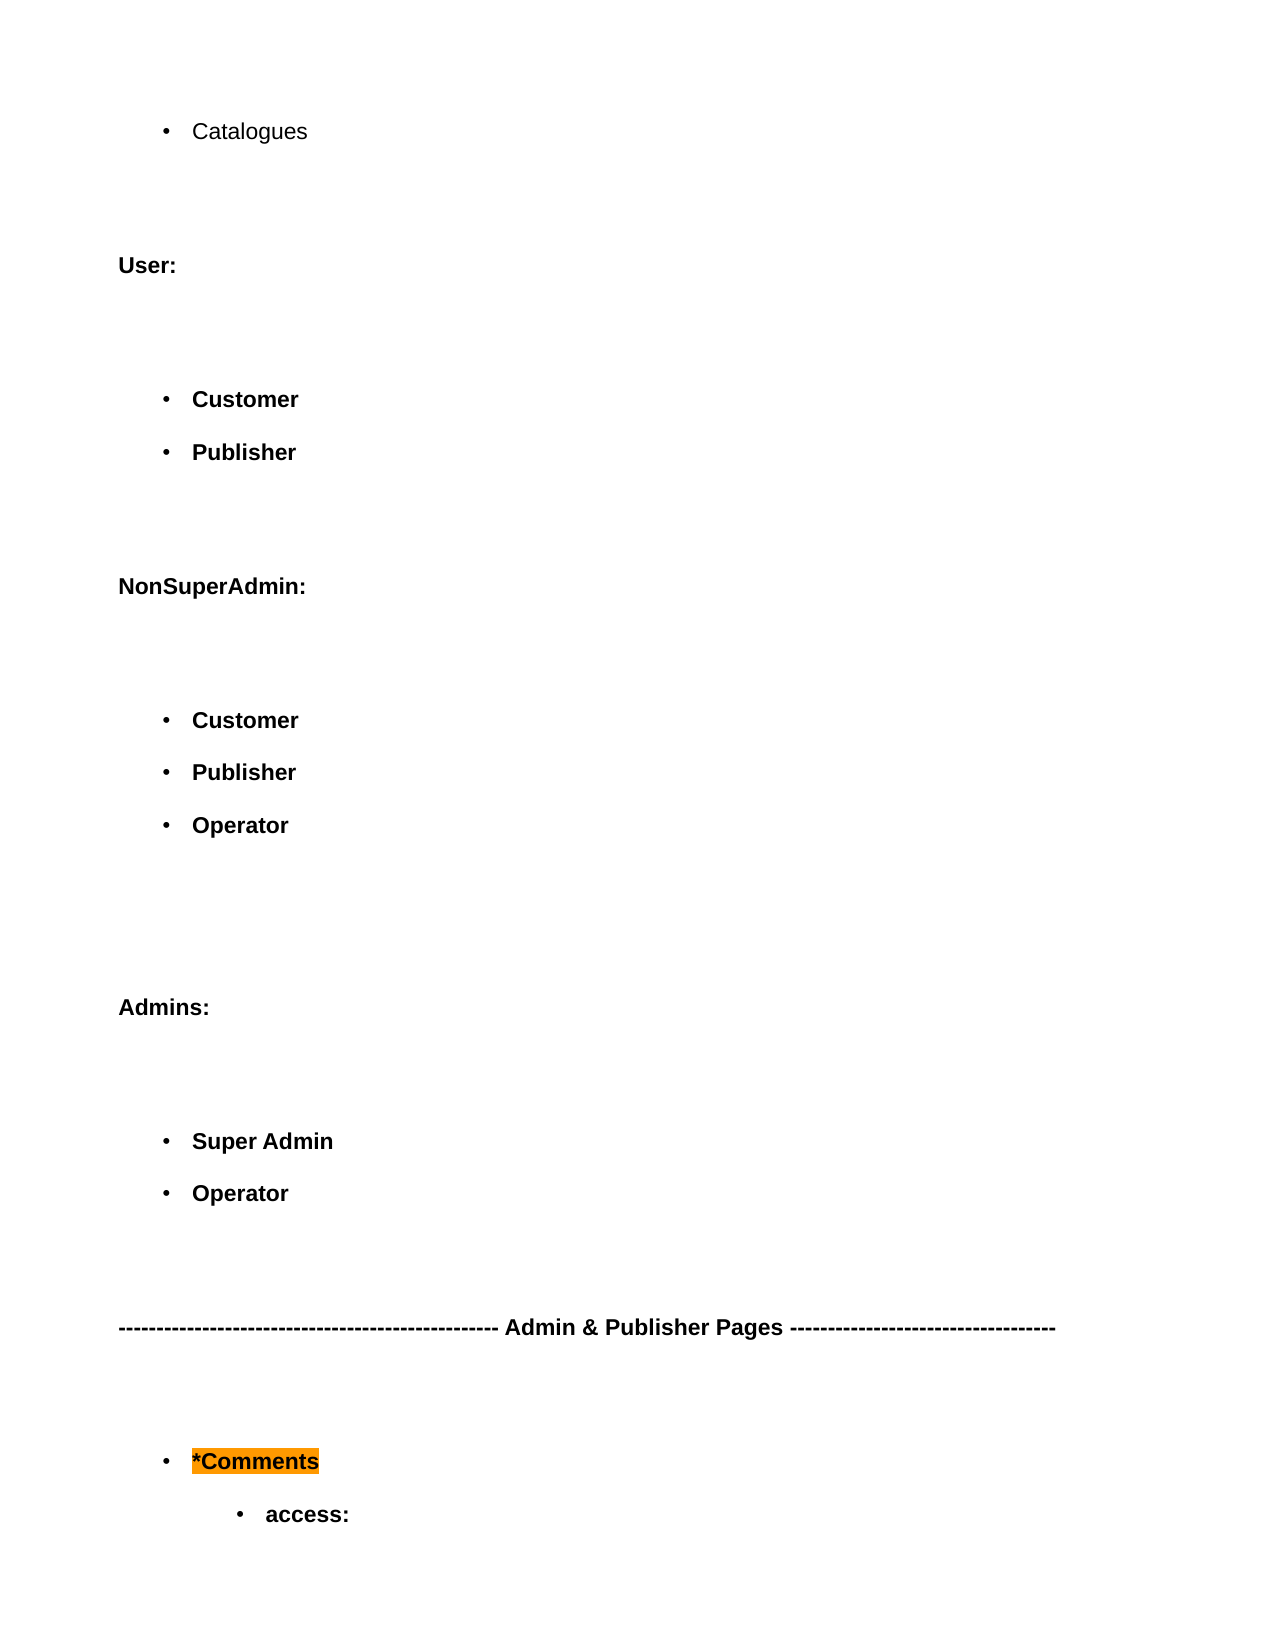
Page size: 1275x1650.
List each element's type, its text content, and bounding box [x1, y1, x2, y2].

text Admins: [118, 994, 1157, 1020]
list Super Admin [162, 1128, 1157, 1154]
list Operator [162, 812, 1157, 838]
list Publisher [162, 759, 1157, 786]
list Catalogues [162, 118, 1157, 144]
text User: [118, 252, 1157, 278]
list Customer [162, 386, 1157, 412]
list *Comments [162, 1448, 1157, 1474]
list Publisher [162, 439, 1157, 465]
list Customer [162, 707, 1157, 733]
list access: [236, 1501, 1157, 1527]
list Operator [162, 1180, 1157, 1207]
text NonSuperAdmin: [118, 573, 1157, 599]
text -------------------------------------------------- Admin & Publisher Pages ----------------------------------- [118, 1314, 1157, 1341]
